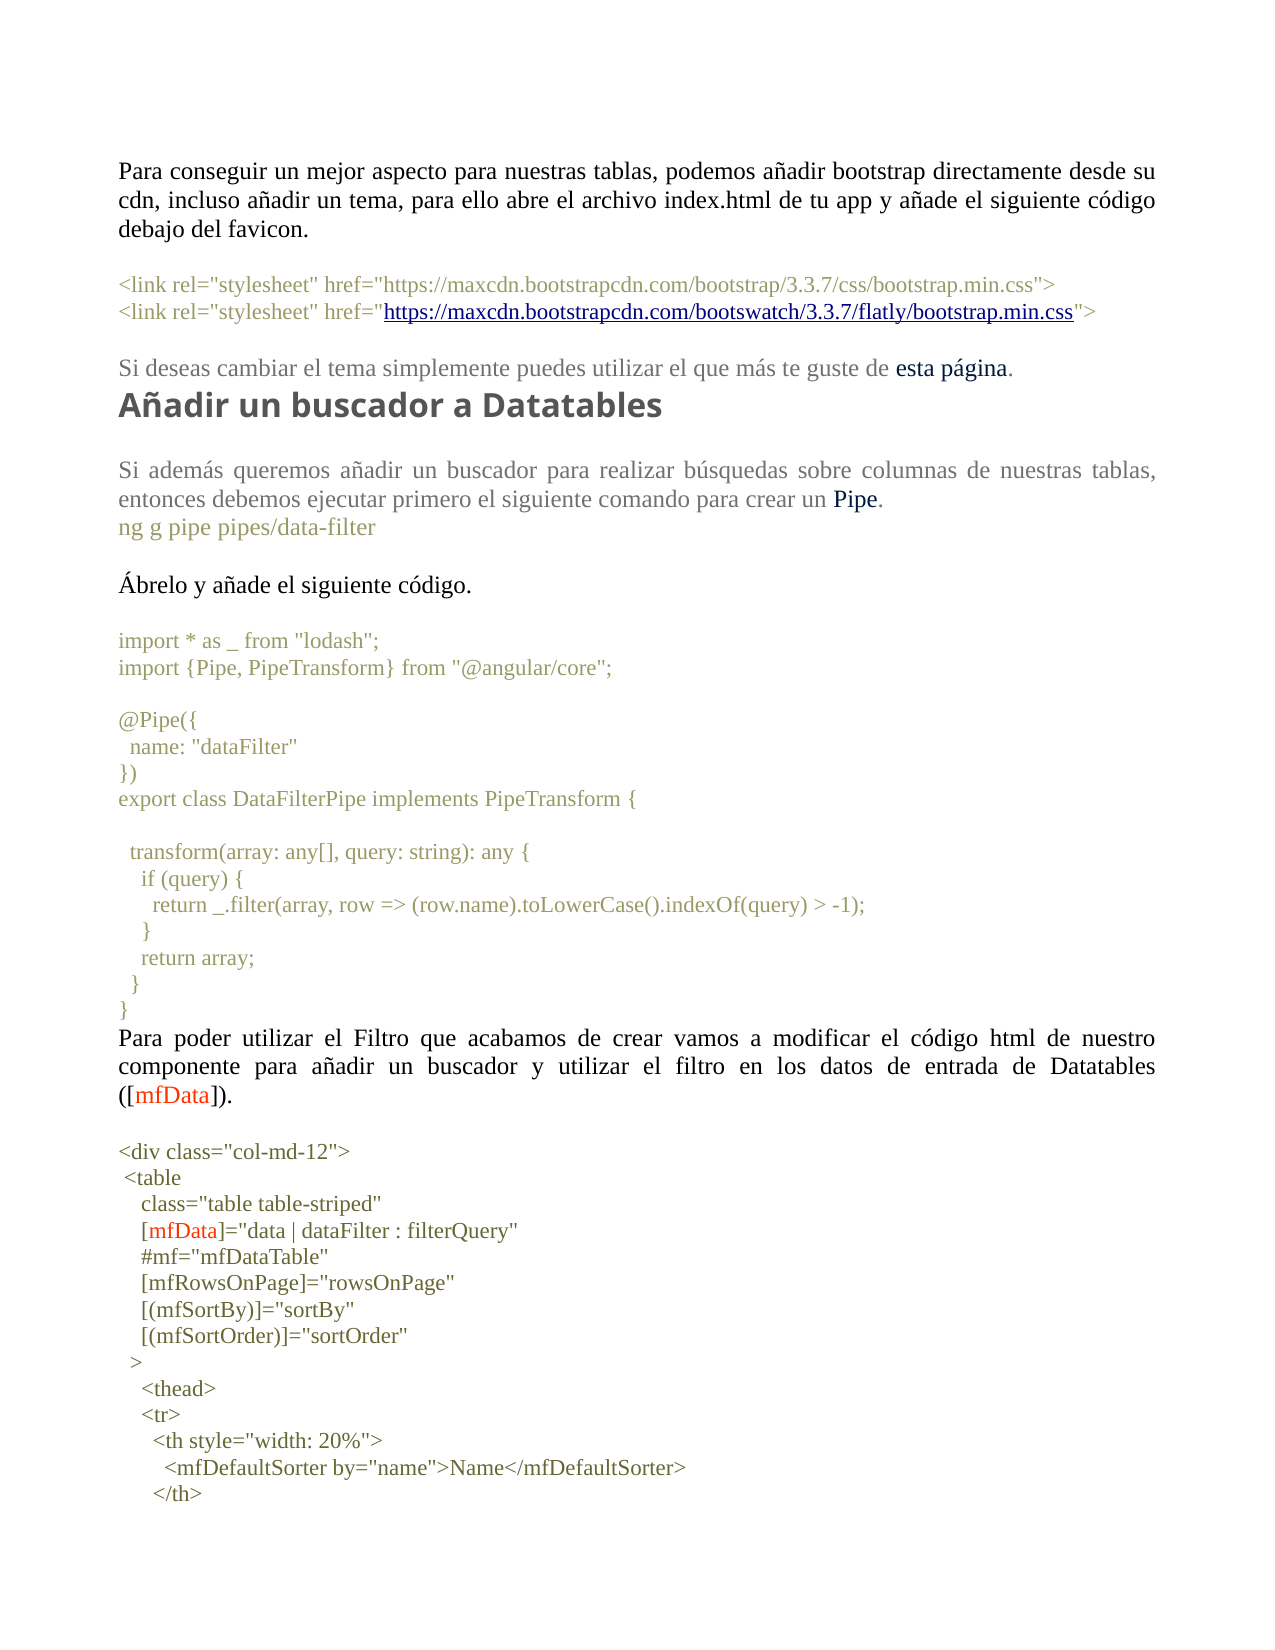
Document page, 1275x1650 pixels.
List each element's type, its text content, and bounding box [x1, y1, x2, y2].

text <mfDefaultSorter by="name">Name</mfDefaultSorter> [118, 1454, 1157, 1480]
text <link rel="stylesheet" href="https://maxcdn.bootstrapcdn.com/bootstrap/3.3.7/css/bootstrap.min.css"> [118, 271, 1157, 298]
text @Pipe({ [118, 706, 1157, 733]
text #mf="mfDataTable" [118, 1243, 1157, 1269]
text transform(array: any[], query: string): any { [118, 838, 1157, 864]
text Si deseas cambiar el tema simplemente puedes utilizar el que más te guste de esta página. [118, 353, 1157, 382]
text Para conseguir un mejor aspecto para nuestras tablas, podemos añadir bootstrap directamente desde su cdn, incluso añadir un tema, para ello abre el archivo index.html de tu app y añade el siguiente código debajo del favicon. [118, 156, 1157, 243]
text [(mfSortBy)]="sortBy" [118, 1296, 1157, 1322]
text } [118, 970, 1157, 996]
text <table [118, 1164, 1157, 1190]
text <link rel="stylesheet" href="https://maxcdn.bootstrapcdn.com/bootswatch/3.3.7/flatly/bootstrap.min.css"> [118, 298, 1157, 324]
text if (query) { [118, 864, 1157, 891]
text > [118, 1348, 1157, 1375]
text <thead> [118, 1375, 1157, 1401]
text import * as _ from "lodash"; [118, 627, 1157, 654]
text </th> [118, 1480, 1157, 1507]
text return array; [118, 944, 1157, 970]
text export class DataFilterPipe implements PipeTransform { [118, 786, 1157, 812]
text Si además queremos añadir un buscador para realizar búsquedas sobre columnas de nuestras tablas, entonces debemos ejecutar primero el siguiente comando para crear un Pipe. [118, 455, 1157, 512]
text [(mfSortOrder)]="sortOrder" [118, 1322, 1157, 1348]
text [mfRowsOnPage]="rowsOnPage" [118, 1269, 1157, 1296]
text <div class="col-md-12"> [118, 1138, 1157, 1164]
text return _.filter(array, row => (row.name).toLowerCase().indexOf(query) > -1); [118, 891, 1157, 917]
subtitle Añadir un buscador a Datatables [118, 382, 1157, 427]
text [mfData]="data | dataFilter : filterQuery" [118, 1217, 1157, 1243]
text ng g pipe pipes/data-filter [118, 512, 1157, 541]
text } [118, 996, 1157, 1023]
text <th style="width: 20%"> [118, 1428, 1157, 1454]
text class="table table-striped" [118, 1190, 1157, 1217]
text import {Pipe, PipeTransform} from "@angular/core"; [118, 654, 1157, 680]
text } [118, 917, 1157, 944]
text <tr> [118, 1401, 1157, 1428]
text Para poder utilizar el Filtro que acabamos de crear vamos a modificar el código html de nuestro componente para añadir un buscador y utilizar el filtro en los datos de entrada de Datatables ([mfData]). [118, 1023, 1157, 1109]
text }) [118, 759, 1157, 786]
text Ábrelo y añade el siguiente código. [118, 570, 1157, 599]
text name: "dataFilter" [118, 733, 1157, 759]
